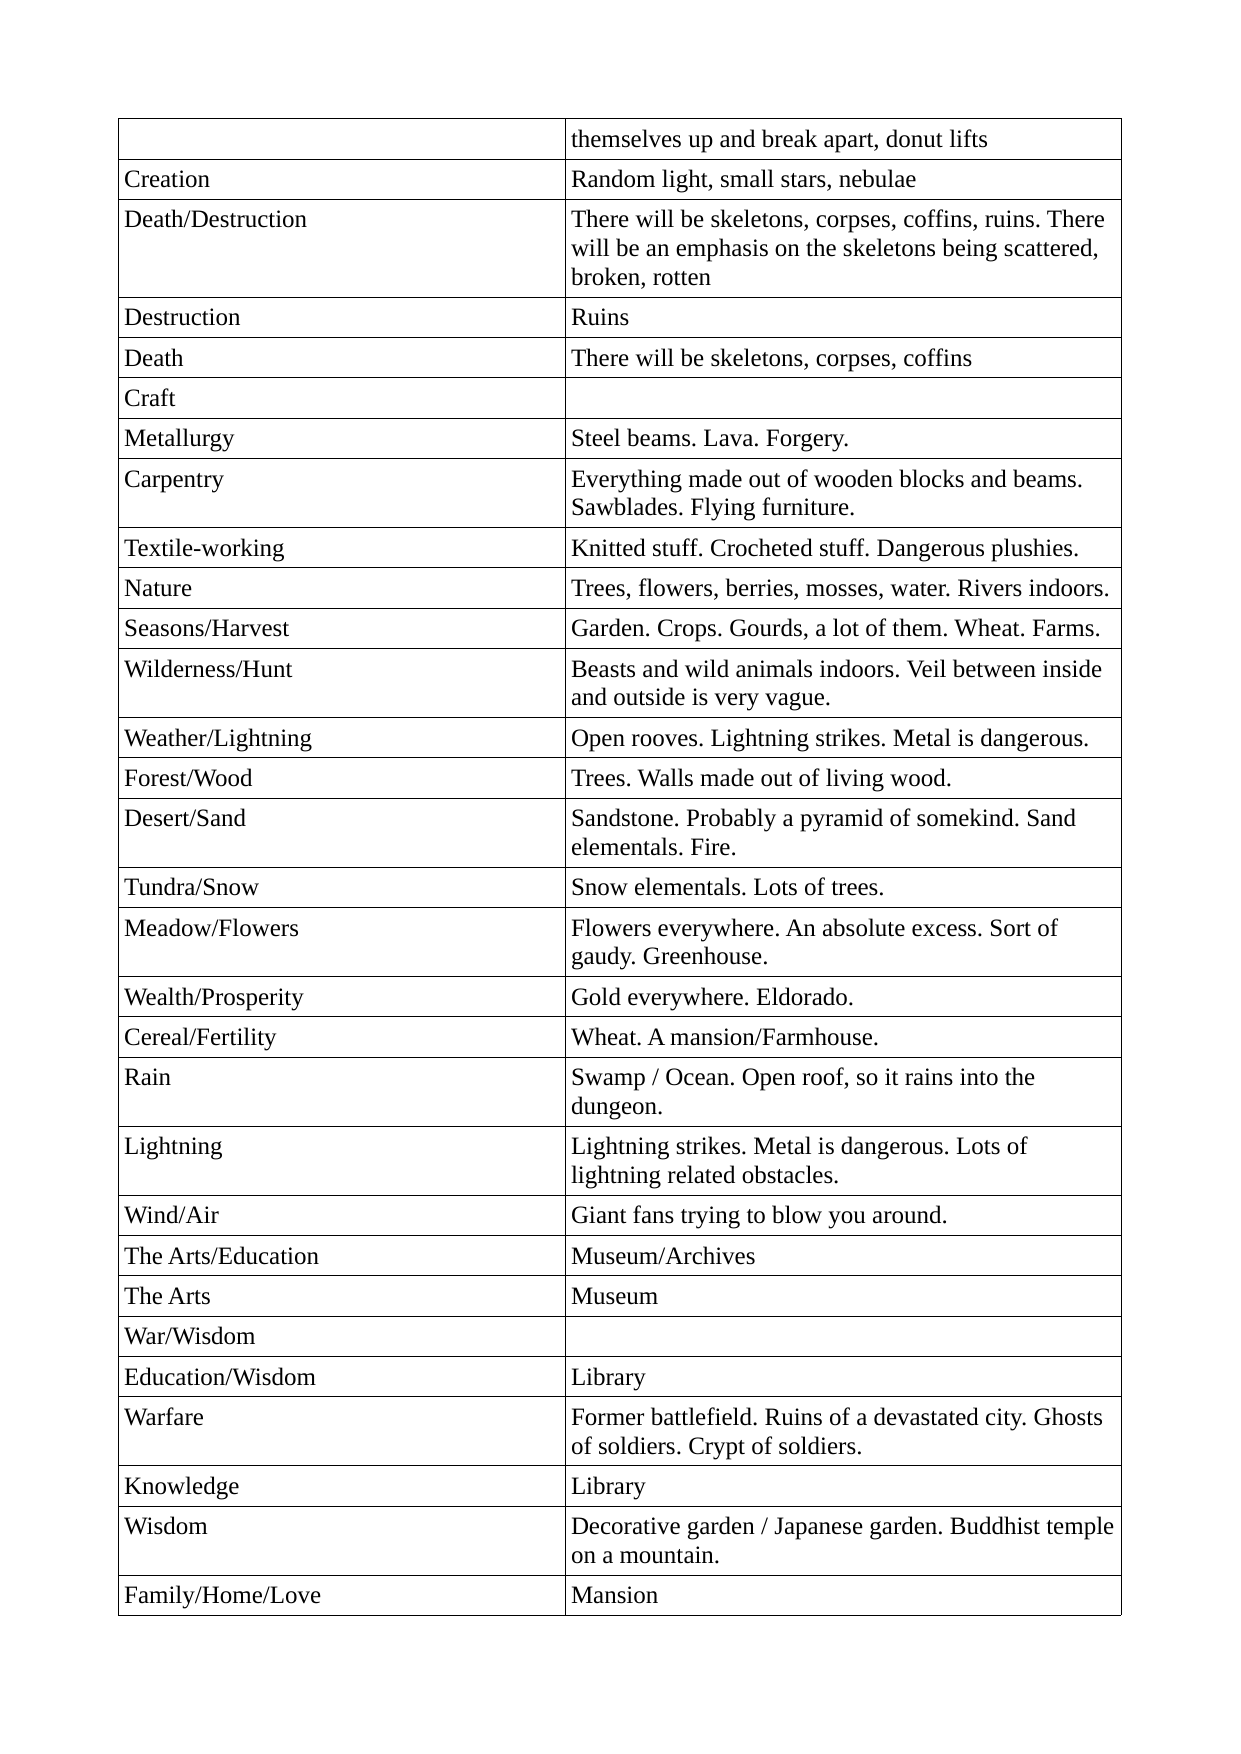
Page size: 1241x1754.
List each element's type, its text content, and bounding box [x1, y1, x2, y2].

table_cell Craft [119, 378, 565, 417]
table_cell Ruins [566, 298, 1121, 337]
table_cell Textile-working [119, 528, 565, 567]
table_cell The Arts [119, 1276, 565, 1316]
table_cell Creation [119, 160, 565, 199]
table_cell Snow elementals. Lots of trees. [566, 868, 1121, 907]
table_cell There will be skeletons, corpses, coffins, ruins. There will be an emphasis on the skeletons being scattered, broken, rotten [566, 200, 1121, 297]
table_cell [566, 378, 1121, 417]
table_cell Everything made out of wooden blocks and beams. Sawblades. Flying furniture. [566, 459, 1121, 527]
table_cell Former battlefield. Ruins of a devastated city. Ghosts of soldiers. Crypt of soldiers. [566, 1397, 1121, 1465]
table_cell Beasts and wild animals indoors. Veil between inside and outside is very vague. [566, 649, 1121, 717]
table_cell Death/Destruction [119, 200, 565, 297]
table_cell Museum/Archives [566, 1236, 1121, 1275]
table_cell Knitted stuff. Crocheted stuff. Dangerous plushies. [566, 528, 1121, 567]
table_cell Swamp / Ocean. Open roof, so it rains into the dungeon. [566, 1058, 1121, 1126]
table_cell Knowledge [119, 1466, 565, 1506]
table_cell Steel beams. Lava. Forgery. [566, 419, 1121, 458]
table_cell Death [119, 338, 565, 377]
table_cell [119, 119, 565, 158]
table_cell Weather/Lightning [119, 718, 565, 757]
table_cell Trees. Walls made out of living wood. [566, 758, 1121, 797]
table_cell themselves up and break apart, donut lifts [566, 119, 1121, 158]
table_cell Library [566, 1466, 1121, 1506]
table_cell Meadow/Flowers [119, 908, 565, 976]
table_cell Giant fans trying to blow you around. [566, 1196, 1121, 1235]
table_cell Desert/Sand [119, 799, 565, 867]
table_cell Nature [119, 568, 565, 607]
table_cell Destruction [119, 298, 565, 337]
table_cell Rain [119, 1058, 565, 1126]
table_cell Wheat. A mansion/Farmhouse. [566, 1017, 1121, 1057]
table_cell Decorative garden / Japanese garden. Buddhist temple on a mountain. [566, 1507, 1121, 1575]
table_cell Random light, small stars, nebulae [566, 160, 1121, 199]
table_cell Museum [566, 1276, 1121, 1316]
table_cell Forest/Wood [119, 758, 565, 797]
table_cell Wind/Air [119, 1196, 565, 1235]
table_cell Open rooves. Lightning strikes. Metal is dangerous. [566, 718, 1121, 757]
table_cell Tundra/Snow [119, 868, 565, 907]
table_cell Wisdom [119, 1507, 565, 1575]
table_cell Family/Home/Love [119, 1576, 565, 1615]
table_cell There will be skeletons, corpses, coffins [566, 338, 1121, 377]
table_cell Metallurgy [119, 419, 565, 458]
table_cell War/Wisdom [119, 1317, 565, 1356]
table_cell Wilderness/Hunt [119, 649, 565, 717]
table_cell Sandstone. Probably a pyramid of somekind. Sand elementals. Fire. [566, 799, 1121, 867]
table_cell Lightning [119, 1127, 565, 1195]
table_cell The Arts/Education [119, 1236, 565, 1275]
table_cell Flowers everywhere. An absolute excess. Sort of gaudy. Greenhouse. [566, 908, 1121, 976]
table_cell Warfare [119, 1397, 565, 1465]
table_cell Cereal/Fertility [119, 1017, 565, 1057]
table_cell Carpentry [119, 459, 565, 527]
table_cell Library [566, 1357, 1121, 1396]
table_cell Wealth/Prosperity [119, 977, 565, 1016]
table_cell Mansion [566, 1576, 1121, 1615]
table_cell Lightning strikes. Metal is dangerous. Lots of lightning related obstacles. [566, 1127, 1121, 1195]
table_cell Seasons/Harvest [119, 609, 565, 648]
table_cell Trees, flowers, berries, mosses, water. Rivers indoors. [566, 568, 1121, 607]
table_cell Education/Wisdom [119, 1357, 565, 1396]
table_cell [566, 1317, 1121, 1356]
table_cell Gold everywhere. Eldorado. [566, 977, 1121, 1016]
table_cell Garden. Crops. Gourds, a lot of them. Wheat. Farms. [566, 609, 1121, 648]
